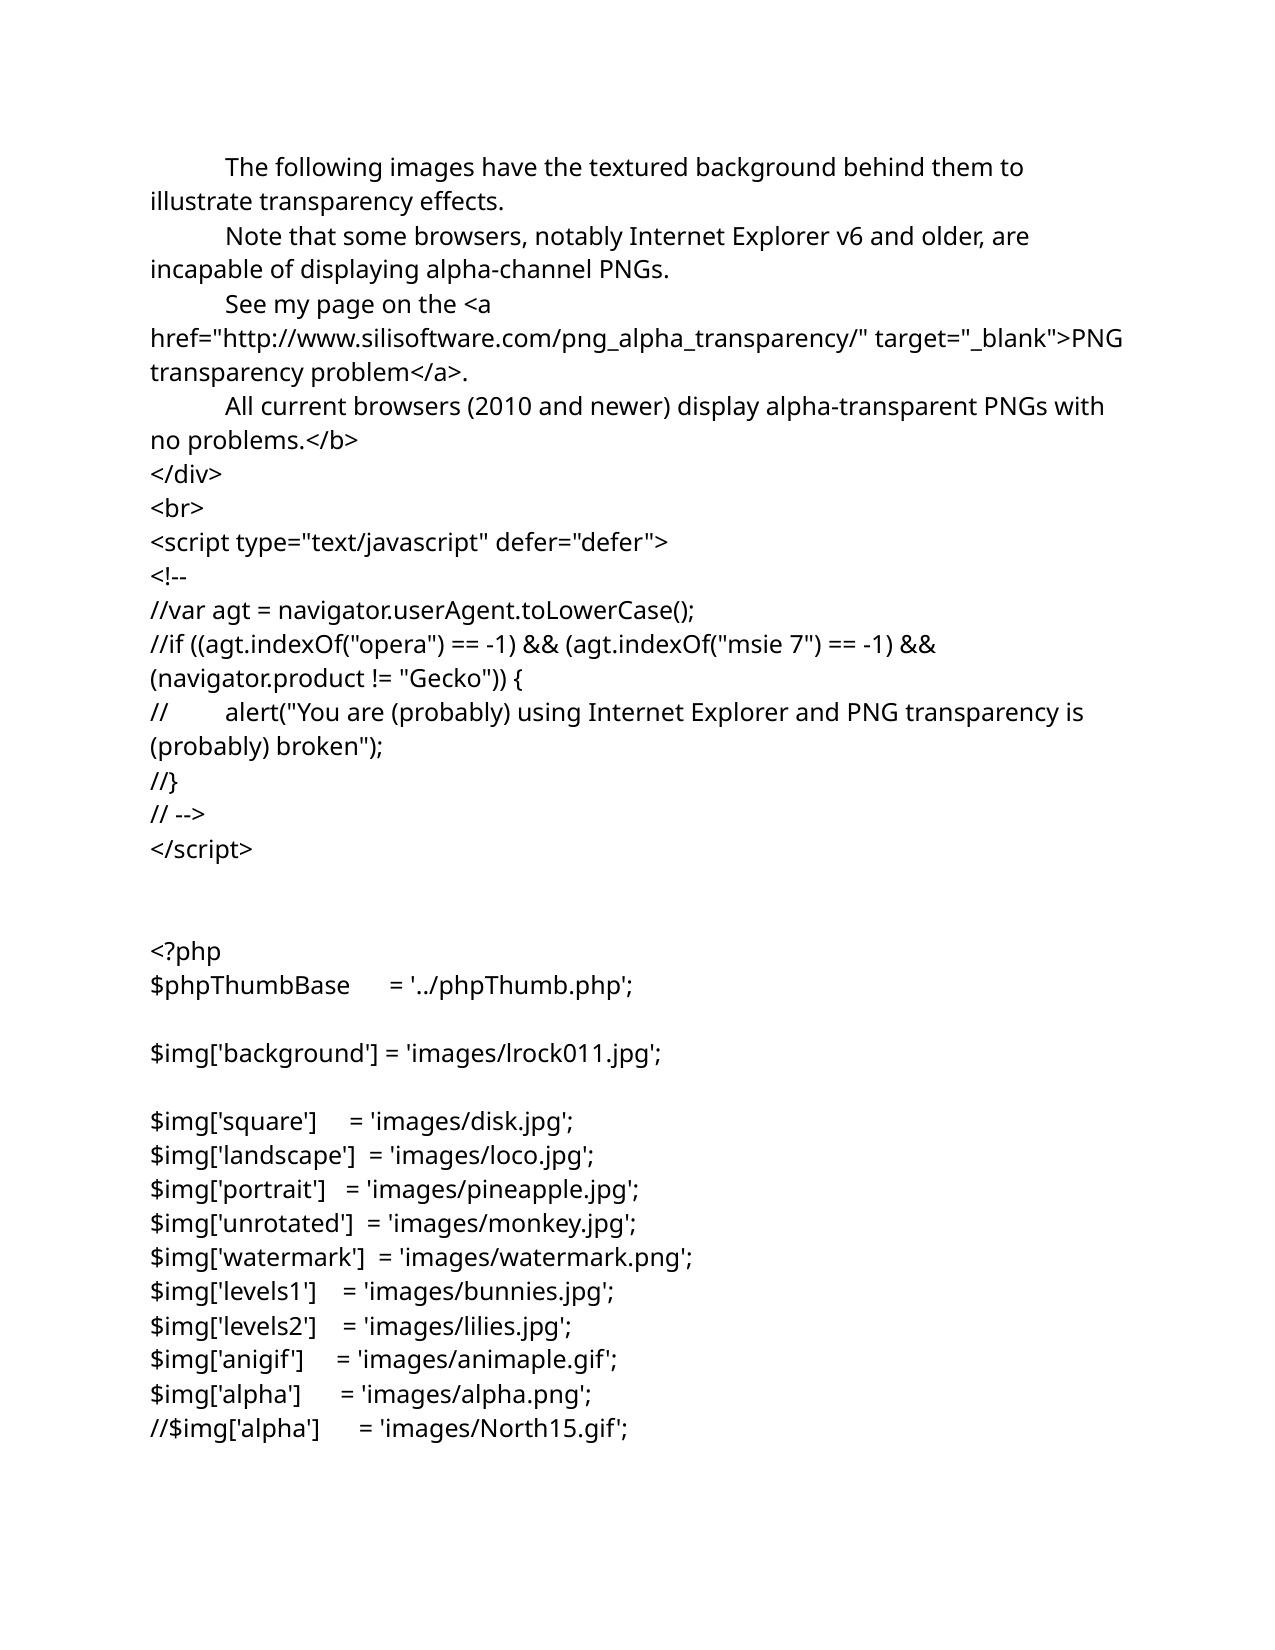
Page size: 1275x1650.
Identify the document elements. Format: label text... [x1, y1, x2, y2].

text $img['unrotated'] = 'images/monkey.jpg'; [150, 1206, 1125, 1240]
text See my page on the <a href="http://www.silisoftware.com/png_alpha_transparency/" target="_blank">PNG transparency problem</a>. [150, 286, 1125, 388]
text Note that some browsers, notably Internet Explorer v6 and older, are incapable of displaying alpha-channel PNGs. [150, 218, 1125, 286]
text </div> [150, 457, 1125, 491]
text $img['portrait'] = 'images/pineapple.jpg'; [150, 1172, 1125, 1206]
text //$img['alpha'] = 'images/North15.gif'; [150, 1410, 1125, 1444]
text $img['watermark'] = 'images/watermark.png'; [150, 1240, 1125, 1274]
text // alert("You are (probably) using Internet Explorer and PNG transparency is (probably) broken"); [150, 695, 1125, 763]
text The following images have the textured background behind them to illustrate transparency effects. [150, 150, 1125, 218]
text //var agt = navigator.userAgent.toLowerCase(); [150, 593, 1125, 627]
text <?php [150, 933, 1125, 967]
text $img['alpha'] = 'images/alpha.png'; [150, 1376, 1125, 1410]
text All current browsers (2010 and newer) display alpha-transparent PNGs with no problems.</b> [150, 388, 1125, 457]
text $img['levels2'] = 'images/lilies.jpg'; [150, 1308, 1125, 1342]
text $phpThumbBase = '../phpThumb.php'; [150, 967, 1125, 1002]
text $img['background'] = 'images/lrock011.jpg'; [150, 1036, 1125, 1070]
text </script> [150, 831, 1125, 865]
text <!-- [150, 559, 1125, 593]
text //} [150, 763, 1125, 797]
text $img['levels1'] = 'images/bunnies.jpg'; [150, 1274, 1125, 1308]
text <br> [150, 491, 1125, 525]
text //if ((agt.indexOf("opera") == -1) && (agt.indexOf("msie 7") == -1) && (navigator.product != "Gecko")) { [150, 627, 1125, 695]
text // --> [150, 797, 1125, 831]
text $img['landscape'] = 'images/loco.jpg'; [150, 1138, 1125, 1172]
text $img['square'] = 'images/disk.jpg'; [150, 1104, 1125, 1138]
text <script type="text/javascript" defer="defer"> [150, 525, 1125, 559]
text $img['anigif'] = 'images/animaple.gif'; [150, 1342, 1125, 1376]
